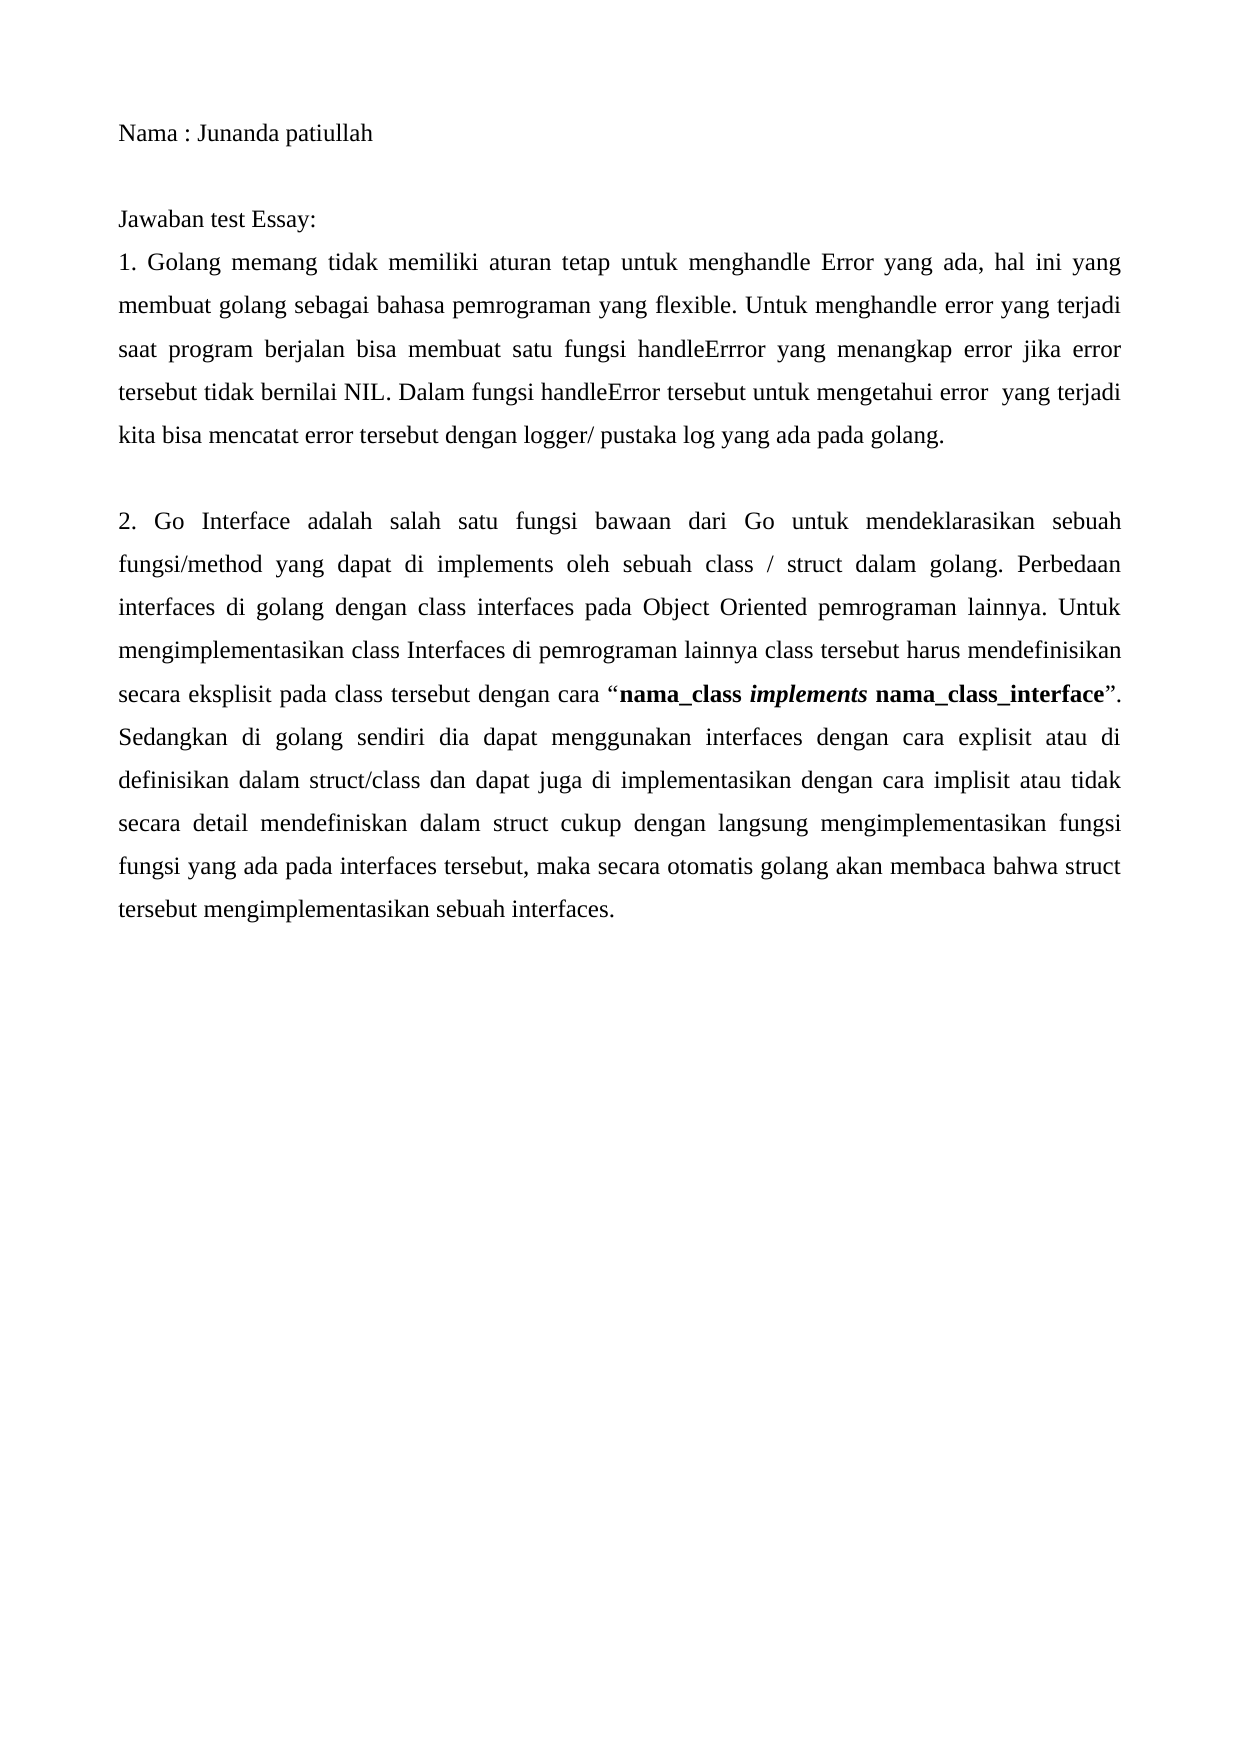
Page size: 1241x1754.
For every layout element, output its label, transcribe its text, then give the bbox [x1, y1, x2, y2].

text 1. Golang memang tidak memiliki aturan tetap untuk menghandle Error yang ada, hal ini yang membuat golang sebagai bahasa pemrograman yang flexible. Untuk menghandle error yang terjadi saat program berjalan bisa membuat satu fungsi handleErrror yang menangkap error jika error tersebut tidak bernilai NIL. Dalam fungsi handleError tersebut untuk mengetahui error yang terjadi kita bisa mencatat error tersebut dengan logger/ pustaka log yang ada pada golang. [118, 247, 1122, 449]
text Nama : Junanda patiullah [118, 118, 1122, 147]
text 2. Go Interface adalah salah satu fungsi bawaan dari Go untuk mendeklarasikan sebuah fungsi/method yang dapat di implements oleh sebuah class / struct dalam golang. Perbedaan interfaces di golang dengan class interfaces pada Object Oriented pemrograman lainnya. Untuk mengimplementasikan class Interfaces di pemrograman lainnya class tersebut harus mendefinisikan secara eksplisit pada class tersebut dengan cara “nama_class implements nama_class_interface”. Sedangkan di golang sendiri dia dapat menggunakan interfaces dengan cara explisit atau di definisikan dalam struct/class dan dapat juga di implementasikan dengan cara implisit atau tidak secara detail mendefiniskan dalam struct cukup dengan langsung mengimplementasikan fungsi fungsi yang ada pada interfaces tersebut, maka secara otomatis golang akan membaca bahwa struct tersebut mengimplementasikan sebuah interfaces. [118, 506, 1122, 923]
text Jawaban test Essay: [118, 204, 1122, 233]
